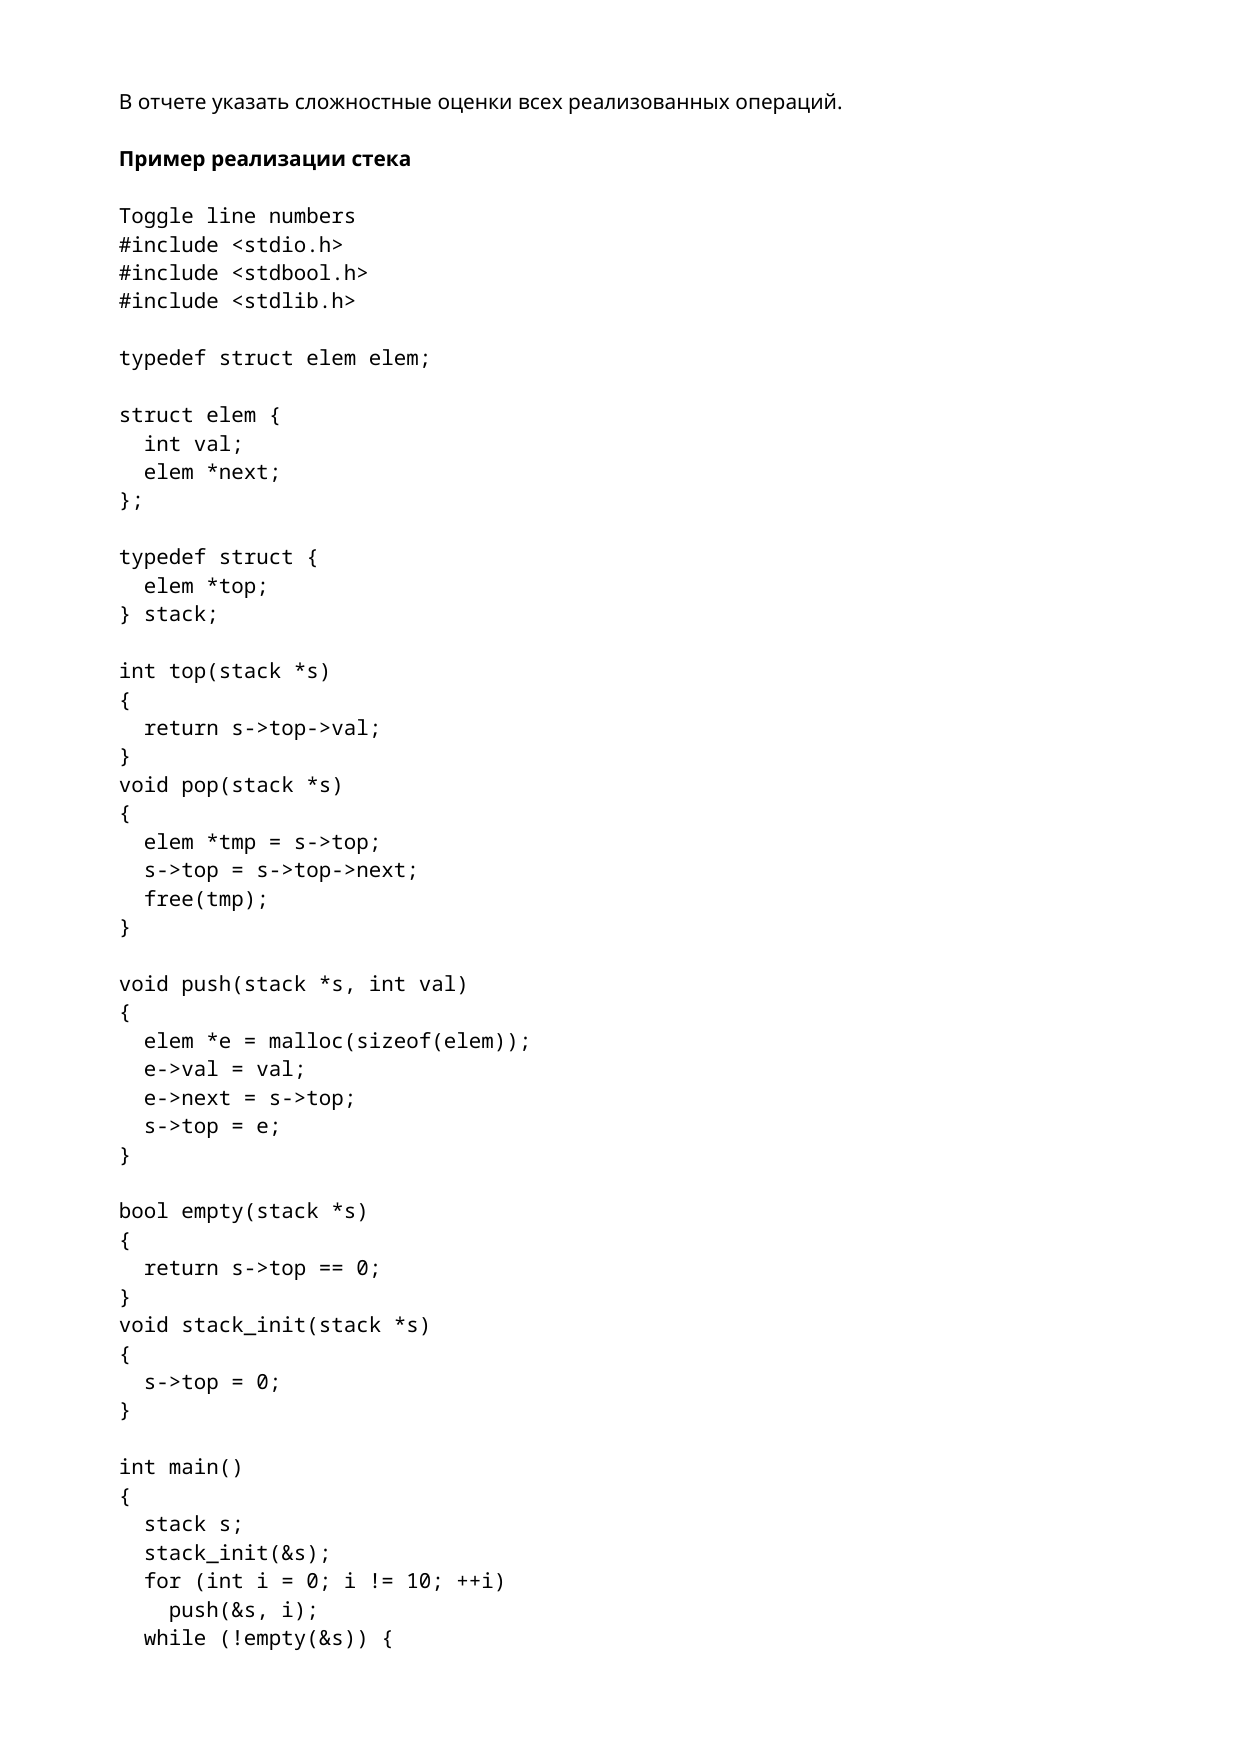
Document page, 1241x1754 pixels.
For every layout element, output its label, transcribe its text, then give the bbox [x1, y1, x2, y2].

text }; [119, 486, 1121, 514]
text s->top = e; [119, 1111, 1121, 1140]
text } stack; [119, 599, 1121, 628]
text } [119, 1140, 1121, 1168]
text s->top = s->top->next; [119, 855, 1121, 884]
text typedef struct elem elem; [119, 343, 1121, 372]
text return s->top == 0; [119, 1253, 1121, 1282]
text #include <stdlib.h> [119, 287, 1121, 315]
text int val; [119, 429, 1121, 457]
text elem *tmp = s->top; [119, 827, 1121, 855]
text В отчете указать сложностные оценки всех реализованных операций. [119, 87, 1121, 116]
text #include <stdbool.h> [119, 258, 1121, 287]
text void pop(stack *s) [119, 770, 1121, 798]
text } [119, 1396, 1121, 1424]
text stack s; [119, 1509, 1121, 1538]
text int main() [119, 1452, 1121, 1481]
text { [119, 798, 1121, 827]
text { [119, 1225, 1121, 1253]
text typedef struct { [119, 542, 1121, 571]
text { [119, 1481, 1121, 1509]
text s->top = 0; [119, 1367, 1121, 1396]
text free(tmp); [119, 884, 1121, 912]
text for (int i = 0; i != 10; ++i) [119, 1566, 1121, 1595]
text elem *next; [119, 457, 1121, 486]
text } [119, 1282, 1121, 1310]
text return s->top->val; [119, 713, 1121, 742]
text elem *e = malloc(sizeof(elem)); [119, 1026, 1121, 1054]
text struct elem { [119, 400, 1121, 429]
text while (!empty(&s)) { [119, 1623, 1121, 1652]
text e->val = val; [119, 1054, 1121, 1083]
text { [119, 1339, 1121, 1367]
text void stack_init(stack *s) [119, 1310, 1121, 1339]
text int top(stack *s) [119, 656, 1121, 685]
subtitle Пример реализации стека [119, 144, 1121, 173]
text { [119, 685, 1121, 713]
text push(&s, i); [119, 1595, 1121, 1623]
text { [119, 997, 1121, 1026]
text } [119, 742, 1121, 770]
text Toggle line numbers [119, 201, 1121, 230]
text bool empty(stack *s) [119, 1197, 1121, 1225]
text elem *top; [119, 571, 1121, 599]
text e->next = s->top; [119, 1083, 1121, 1111]
text #include <stdio.h> [119, 230, 1121, 258]
text void push(stack *s, int val) [119, 969, 1121, 997]
text stack_init(&s); [119, 1538, 1121, 1566]
text } [119, 912, 1121, 941]
